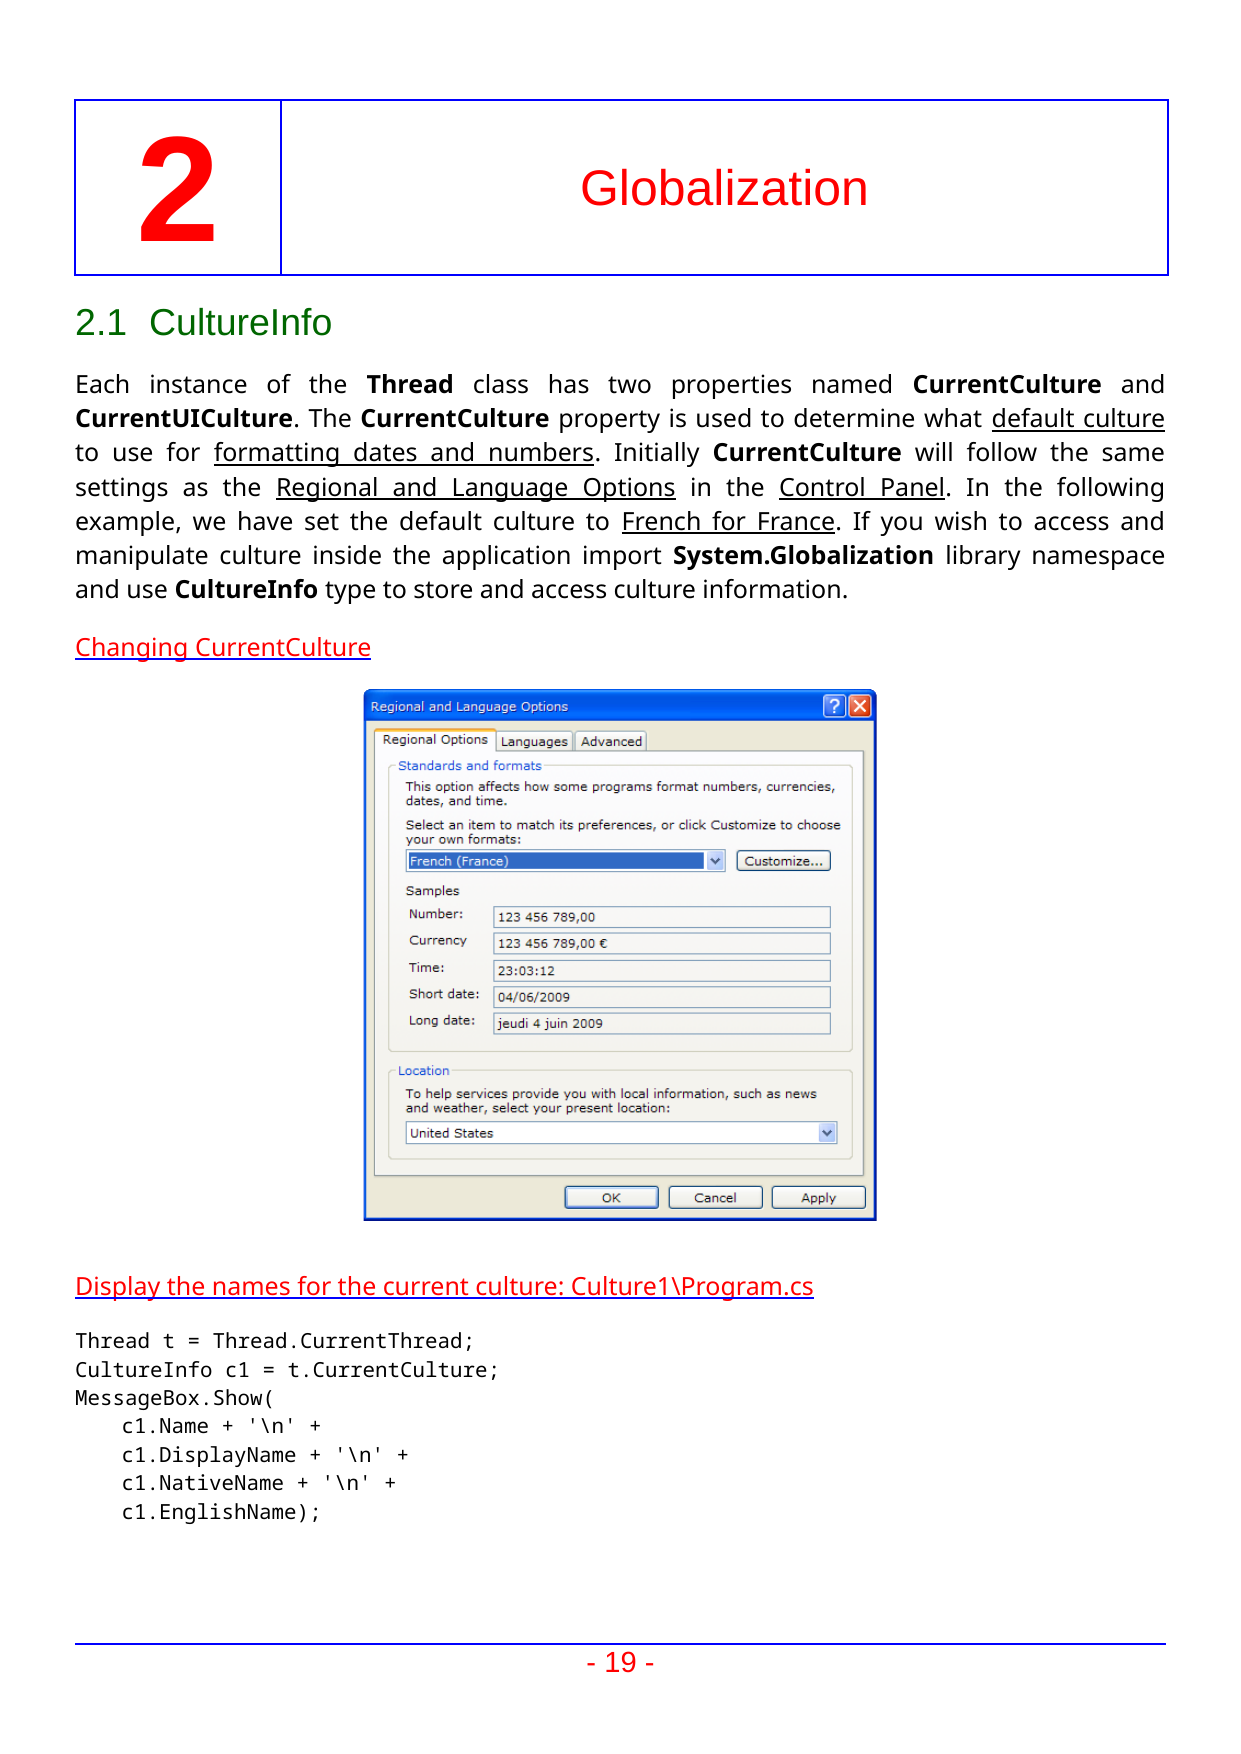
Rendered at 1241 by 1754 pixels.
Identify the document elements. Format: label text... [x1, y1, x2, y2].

table_header Globalization [282, 101, 1167, 274]
text 2.1 CultureInfo [75, 300, 1166, 343]
text Changing CurrentCulture [75, 629, 1166, 663]
text MessageBox.Show( [75, 1383, 1166, 1412]
text c1.NativeName + '\n' + [75, 1468, 1166, 1497]
table_header 2 [76, 101, 280, 274]
text c1.EnglishName); [75, 1497, 1166, 1525]
text Thread t = Thread.CurrentThread; [75, 1326, 1166, 1355]
text Display the names for the current culture: Culture1\Program.cs [75, 1268, 1166, 1302]
text Each instance of the Thread class has two properties named CurrentCulture and CurrentUICulture. The CurrentCulture property is used to determine what default culture to use for formatting dates and numbers. Initially CurrentCulture will follow the same settings as the Regional and Language Options in the Control Panel. In the following example, we have set the default culture to French for France. If you wish to access and manipulate culture inside the application import System.Globalization library namespace and use CultureInfo type to store and access culture information. [75, 367, 1166, 605]
text CultureInfo c1 = t.CurrentCulture; [75, 1355, 1166, 1383]
text c1.DisplayName + '\n' + [75, 1440, 1166, 1468]
picture [363, 689, 877, 1221]
text c1.Name + '\n' + [75, 1412, 1166, 1440]
